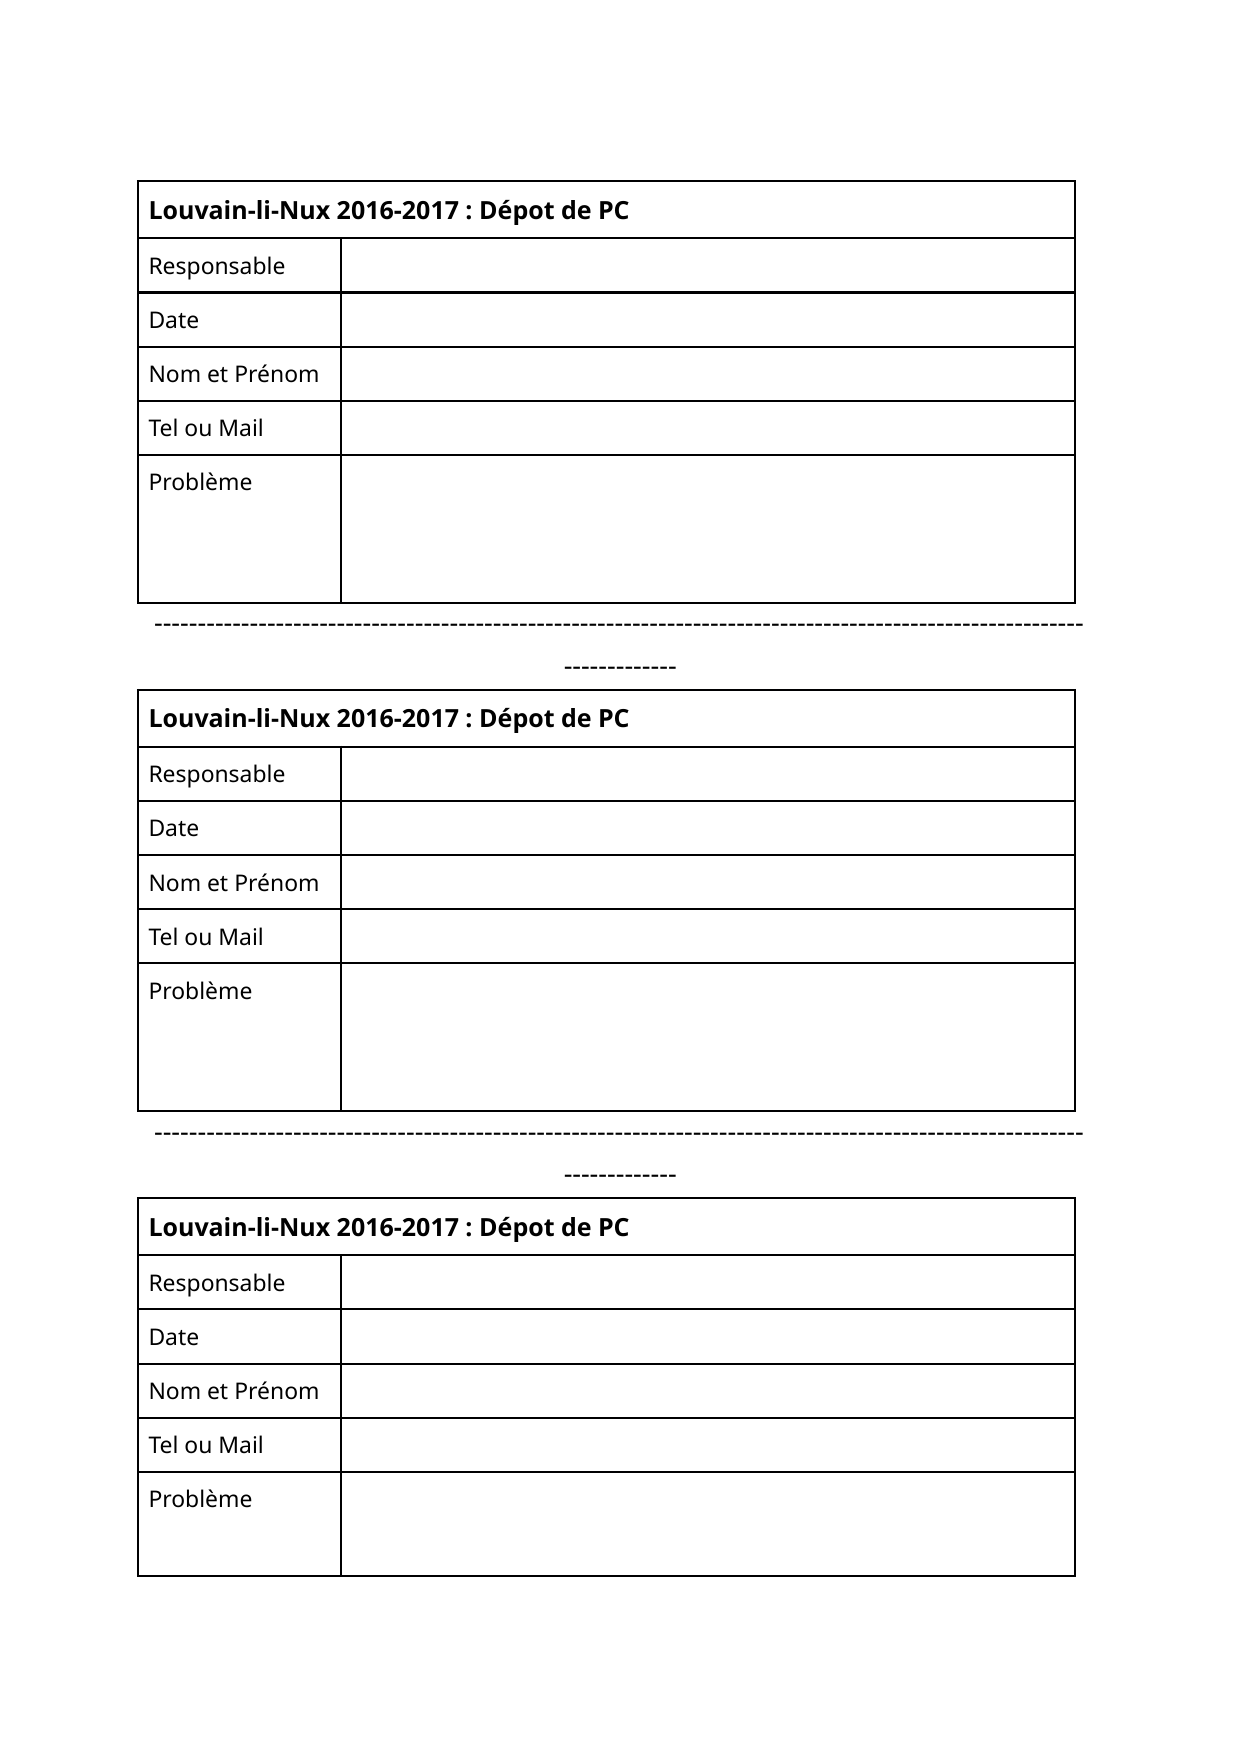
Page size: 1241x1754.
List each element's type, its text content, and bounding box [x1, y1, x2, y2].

table_cell [342, 1310, 1074, 1362]
table_header Louvain-li-Nux 2016-2017 : Dépot de PC [139, 1199, 1074, 1254]
table_cell [342, 456, 1074, 602]
table_cell [342, 856, 1074, 908]
table_header Louvain-li-Nux 2016-2017 : Dépot de PC [139, 691, 1074, 746]
table_cell [342, 1473, 1074, 1575]
table_cell Responsable [139, 1256, 340, 1308]
table_cell Responsable [139, 748, 340, 800]
table_cell [342, 1419, 1074, 1471]
table_cell Nom et Prénom [139, 348, 340, 400]
table_cell [342, 294, 1074, 346]
table_cell Nom et Prénom [139, 856, 340, 908]
table_cell Problème [139, 456, 340, 602]
table_cell [342, 748, 1074, 800]
table_cell Date [139, 1310, 340, 1362]
table_cell Nom et Prénom [139, 1365, 340, 1417]
table_cell Tel ou Mail [139, 402, 340, 454]
text ------------------------------------------------------------------------------------------------------------------------ [150, 604, 1090, 683]
table_cell Responsable [139, 239, 340, 291]
table_cell [342, 802, 1074, 854]
table_cell [342, 910, 1074, 962]
table_cell [342, 402, 1074, 454]
table_cell Tel ou Mail [139, 910, 340, 962]
table_cell Tel ou Mail [139, 1419, 340, 1471]
table_header Louvain-li-Nux 2016-2017 : Dépot de PC [139, 182, 1074, 237]
table_cell Date [139, 802, 340, 854]
table_cell [342, 964, 1074, 1110]
table_cell [342, 348, 1074, 400]
table_cell Date [139, 294, 340, 346]
text ------------------------------------------------------------------------------------------------------------------------ [150, 1112, 1090, 1192]
table_cell Problème [139, 964, 340, 1110]
table_cell [342, 1365, 1074, 1417]
table_cell [342, 1256, 1074, 1308]
table_cell [342, 239, 1074, 291]
table_cell Problème [139, 1473, 340, 1575]
